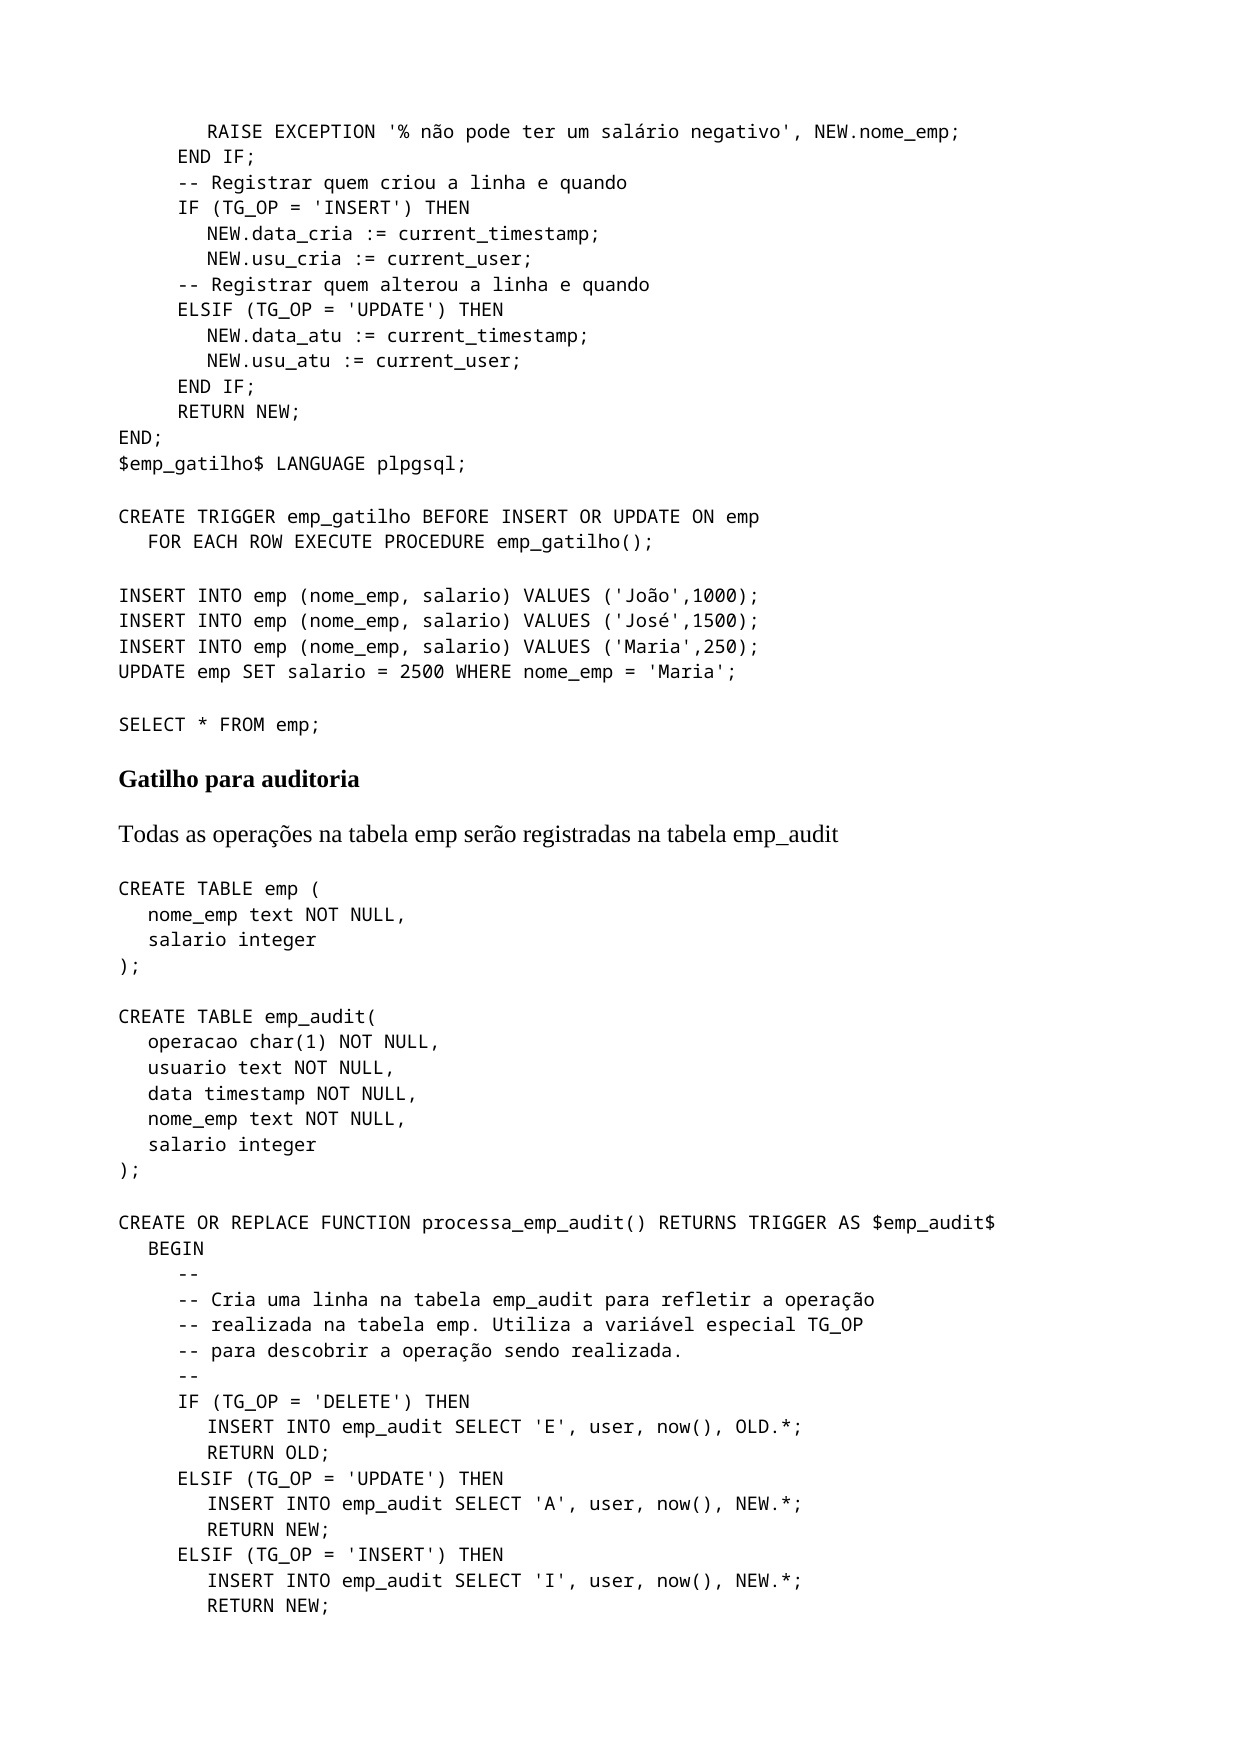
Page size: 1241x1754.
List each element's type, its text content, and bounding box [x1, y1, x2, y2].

text salario integer [118, 1131, 1122, 1156]
text INSERT INTO emp (nome_emp, salario) VALUES ('João',1000); [118, 582, 1122, 607]
text END IF; [118, 373, 1122, 399]
text RETURN NEW; [118, 399, 1122, 424]
text INSERT INTO emp_audit SELECT 'A', user, now(), NEW.*; [118, 1490, 1122, 1516]
text FOR EACH ROW EXECUTE PROCEDURE emp_gatilho(); [118, 529, 1122, 554]
text -- [118, 1261, 1122, 1286]
text ELSIF (TG_OP = 'INSERT') THEN [118, 1541, 1122, 1567]
text ); [118, 1156, 1122, 1182]
text ELSIF (TG_OP = 'UPDATE') THEN [118, 297, 1122, 322]
text CREATE TRIGGER emp_gatilho BEFORE INSERT OR UPDATE ON emp [118, 503, 1122, 529]
text usuario text NOT NULL, [118, 1054, 1122, 1080]
text UPDATE emp SET salario = 2500 WHERE nome_emp = 'Maria'; [118, 658, 1122, 684]
text -- Cria uma linha na tabela emp_audit para refletir a operação [118, 1286, 1122, 1312]
text INSERT INTO emp (nome_emp, salario) VALUES ('José',1500); [118, 607, 1122, 633]
text INSERT INTO emp_audit SELECT 'E', user, now(), OLD.*; [118, 1414, 1122, 1439]
text RETURN NEW; [118, 1516, 1122, 1541]
text CREATE OR REPLACE FUNCTION processa_emp_audit() RETURNS TRIGGER AS $emp_audit$ [118, 1210, 1122, 1235]
text -- realizada na tabela emp. Utiliza a variável especial TG_OP [118, 1312, 1122, 1337]
text nome_emp text NOT NULL, [118, 1105, 1122, 1131]
text ELSIF (TG_OP = 'UPDATE') THEN [118, 1465, 1122, 1490]
text IF (TG_OP = 'DELETE') THEN [118, 1388, 1122, 1414]
text Gatilho para auditoria [118, 765, 1122, 793]
text IF (TG_OP = 'INSERT') THEN [118, 195, 1122, 220]
text NEW.usu_cria := current_user; [118, 246, 1122, 271]
text NEW.data_atu := current_timestamp; [118, 322, 1122, 348]
text END; [118, 424, 1122, 450]
text $emp_gatilho$ LANGUAGE plpgsql; [118, 450, 1122, 475]
text INSERT INTO emp (nome_emp, salario) VALUES ('Maria',250); [118, 633, 1122, 658]
text ); [118, 952, 1122, 978]
text RETURN NEW; [118, 1592, 1122, 1618]
text END IF; [118, 144, 1122, 169]
text SELECT * FROM emp; [118, 712, 1122, 737]
text -- [118, 1363, 1122, 1388]
text RAISE EXCEPTION '% não pode ter um salário negativo', NEW.nome_emp; [118, 118, 1122, 144]
text salario integer [118, 927, 1122, 952]
text NEW.data_cria := current_timestamp; [118, 220, 1122, 246]
text CREATE TABLE emp ( [118, 876, 1122, 901]
text INSERT INTO emp_audit SELECT 'I', user, now(), NEW.*; [118, 1567, 1122, 1592]
text -- para descobrir a operação sendo realizada. [118, 1337, 1122, 1363]
text Todas as operações na tabela emp serão registradas na tabela emp_audit [118, 820, 1122, 848]
text RETURN OLD; [118, 1439, 1122, 1465]
text BEGIN [118, 1235, 1122, 1261]
text operacao char(1) NOT NULL, [118, 1029, 1122, 1054]
text -- Registrar quem alterou a linha e quando [118, 271, 1122, 297]
text NEW.usu_atu := current_user; [118, 348, 1122, 373]
text nome_emp text NOT NULL, [118, 901, 1122, 927]
text data timestamp NOT NULL, [118, 1080, 1122, 1105]
text CREATE TABLE emp_audit( [118, 1003, 1122, 1029]
text -- Registrar quem criou a linha e quando [118, 169, 1122, 195]
